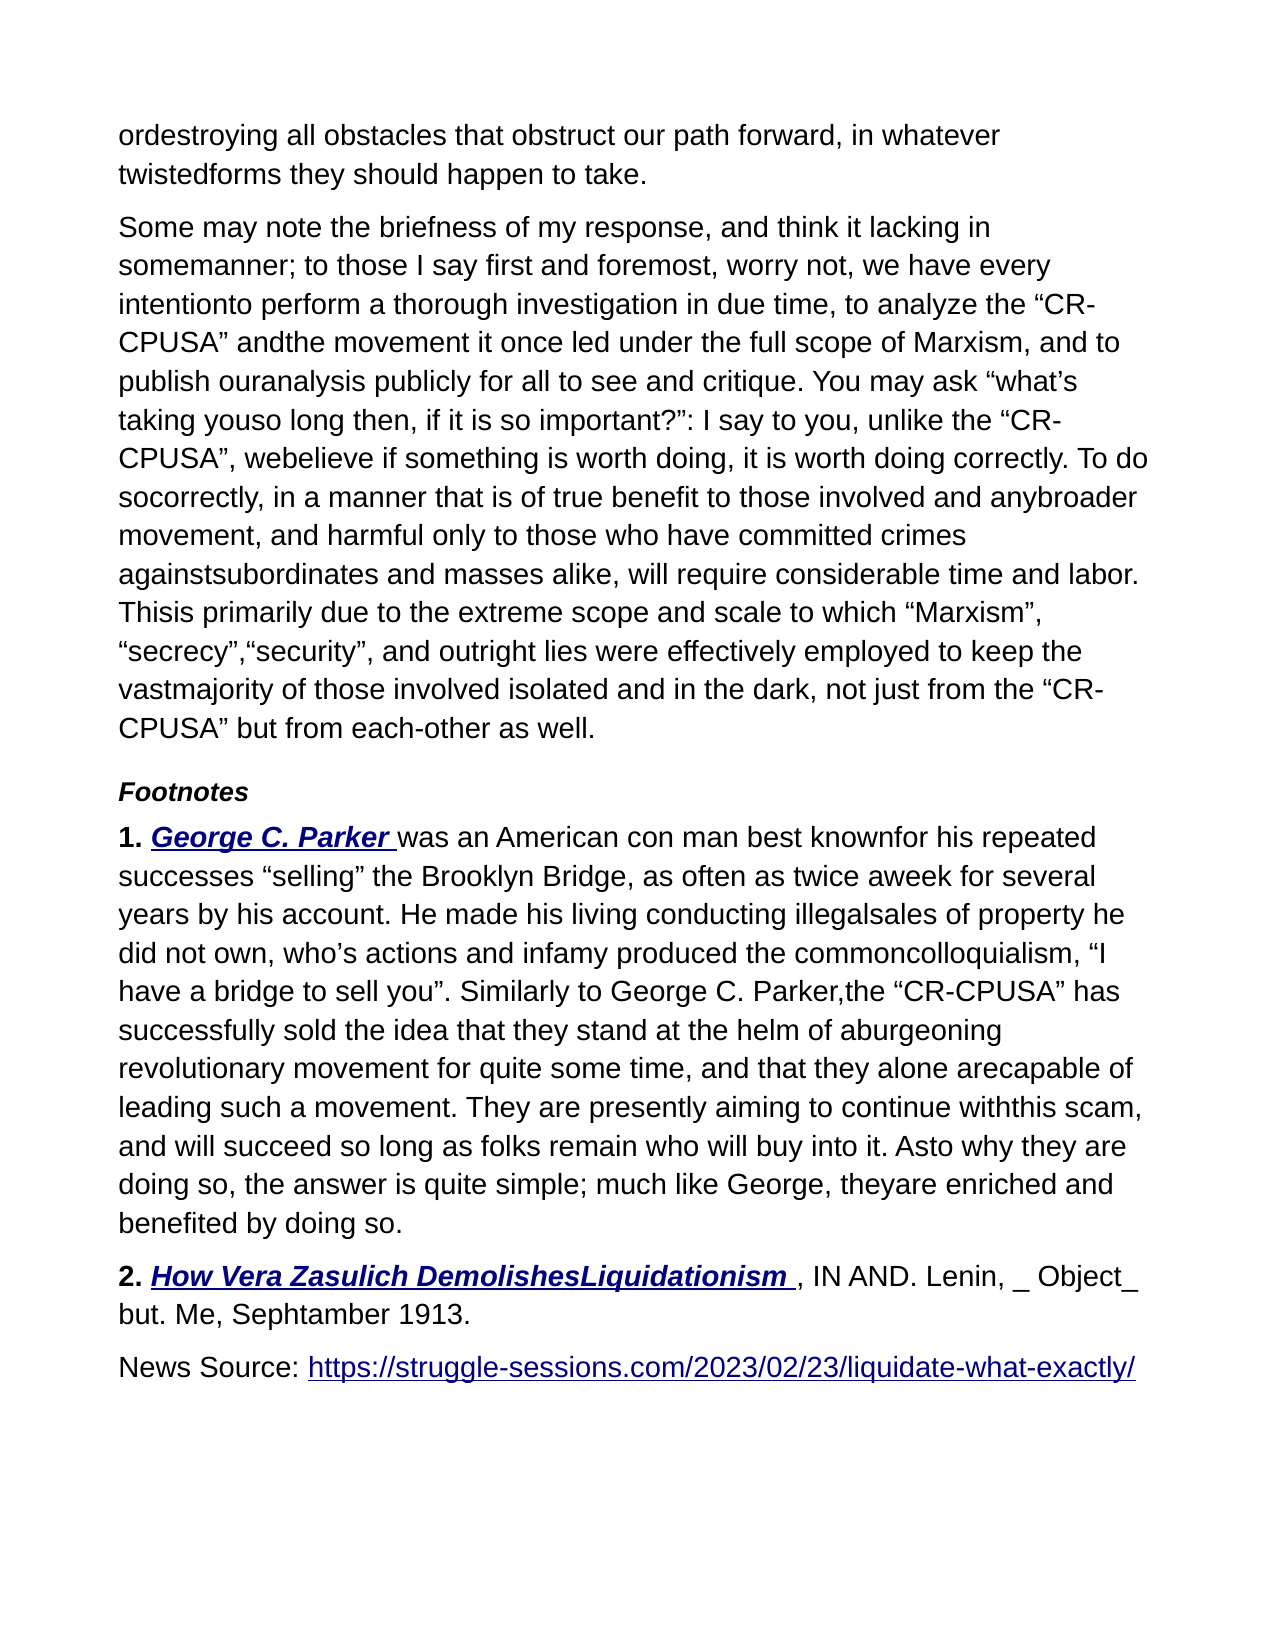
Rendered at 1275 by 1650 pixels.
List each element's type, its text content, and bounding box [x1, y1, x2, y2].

text 2. How Vera Zasulich DemolishesLiquidationism , IN AND. Lenin, _ Object_ but. Me, Sephtamber 1913. [118, 1259, 1157, 1331]
subtitle Footnotes [118, 776, 1157, 808]
text Some may note the briefness of my response, and think it lacking in somemanner; to those I say first and foremost, worry not, we have every intentionto perform a thorough investigation in due time, to analyze the “CR-CPUSA” andthe movement it once led under the full scope of Marxism, and to publish ouranalysis publicly for all to see and critique. You may ask “what’s taking youso long then, if it is so important?”: I say to you, unlike the “CR-CPUSA”, webelieve if something is worth doing, it is worth doing correctly. To do socorrectly, in a manner that is of true benefit to those involved and anybroader movement, and harmful only to those who have committed crimes againstsubordinates and masses alike, will require considerable time and labor. Thisis primarily due to the extreme scope and scale to which “Marxism”, “secrecy”,“security”, and outright lies were effectively employed to keep the vastmajority of those involved isolated and in the dark, not just from the “CR-CPUSA” but from each-other as well. [118, 210, 1157, 744]
text ordestroying all obstacles that obstruct our path forward, in whatever twistedforms they should happen to take. [118, 118, 1157, 190]
text 1. George C. Parker was an American con man best knownfor his repeated successes “selling” the Brooklyn Bridge, as often as twice aweek for several years by his account. He made his living conducting illegalsales of property he did not own, who’s actions and infamy produced the commoncolloquialism, “I have a bridge to sell you”. Similarly to George C. Parker,the “CR-CPUSA” has successfully sold the idea that they stand at the helm of aburgeoning revolutionary movement for quite some time, and that they alone arecapable of leading such a movement. They are presently aiming to continue withthis scam, and will succeed so long as folks remain who will buy into it. Asto why they are doing so, the answer is quite simple; much like George, theyare enriched and benefited by doing so. [118, 820, 1157, 1239]
text News Source: https://struggle-sessions.com/2023/02/23/liquidate-what-exactly/ [118, 1350, 1157, 1384]
